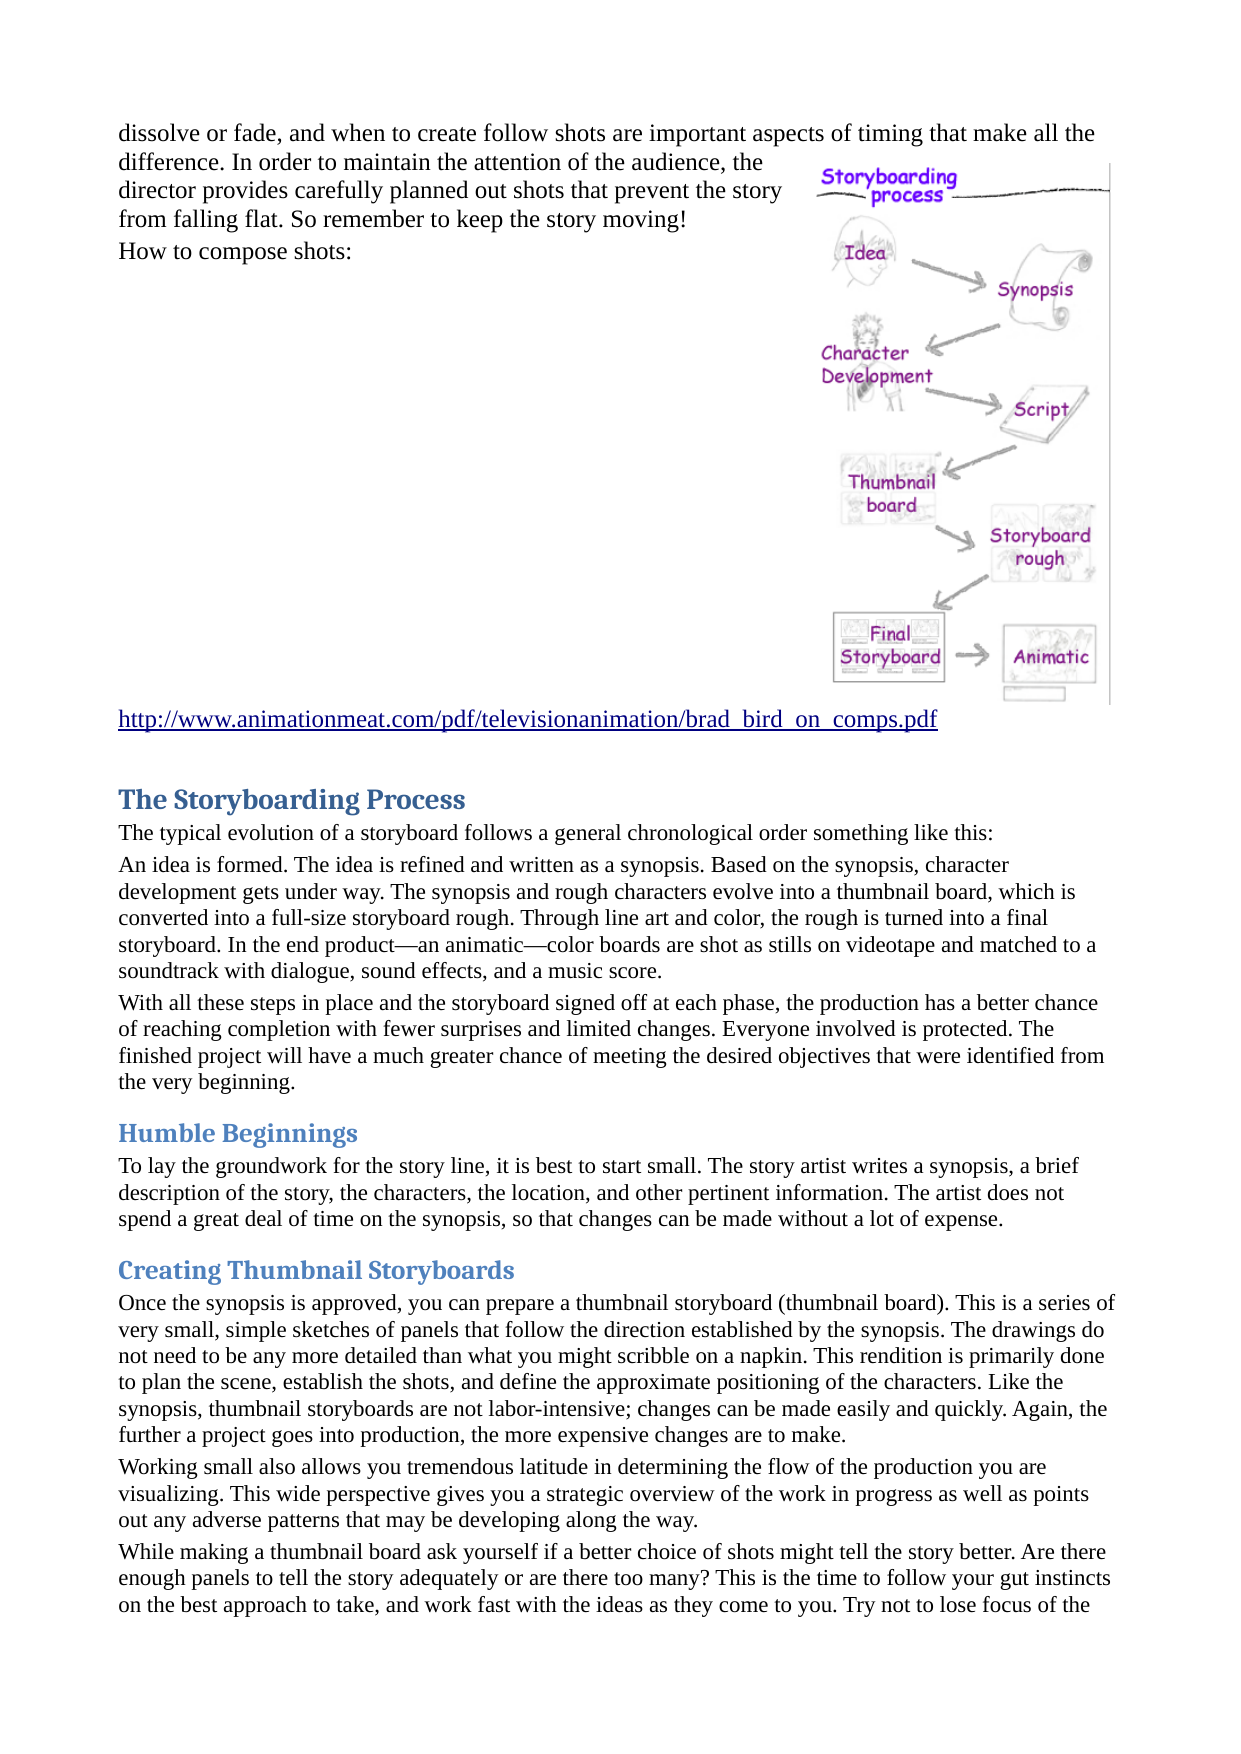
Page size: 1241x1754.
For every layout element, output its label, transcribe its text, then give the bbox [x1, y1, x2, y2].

text With all these steps in place and the storyboard signed off at each phase, the production has a better chance of reaching completion with fewer surprises and limited changes. Everyone involved is protected. The finished project will have a much greater chance of meeting the desired objectives that were identified from the very beginning. [118, 989, 1122, 1094]
text How to compose shots: http://www.animationmeat.com/pdf/televisionanimation/brad_bird_on_comps.pdf [118, 236, 1122, 733]
text Once the synopsis is approved, you can prepare a thumbnail storyboard (thumbnail board). This is a series of very small, simple sketches of panels that follow the direction established by the synopsis. The drawings do not need to be any more detailed than what you might scribble on a napkin. This rendition is primarily done to plan the scene, establish the shots, and define the approximate positioning of the characters. Like the synopsis, thumbnail storyboards are not labor-intensive; changes can be made easily and quickly. Again, the further a project goes into production, the more expensive changes are to make. [118, 1289, 1122, 1447]
picture [816, 163, 1111, 705]
subtitle Humble Beginnings [118, 1118, 1122, 1149]
subtitle The Storyboarding Process [118, 783, 1122, 816]
text While making a thumbnail board ask yourself if a better choice of shots might tell the story better. Are there enough panels to tell the story adequately or are there too many? This is the time to follow your gut instincts on the best approach to take, and work fast with the ideas as they come to you. Try not to lose focus of the [118, 1538, 1122, 1617]
text dissolve or fade, and when to create follow shots are important aspects of timing that make all the difference. In order to maintain the attention of the audience, the director provides carefully planned out shots that prevent the story from falling flat. So remember to keep the story moving! [118, 118, 1122, 233]
text Working small also allows you tremendous latitude in determining the flow of the production you are visualizing. This wide perspective gives you a strategic overview of the work in progress as well as points out any adverse patterns that may be developing along the way. [118, 1453, 1122, 1532]
text To lay the groundwork for the story line, it is best to start small. The story artist writes a synopsis, a brief description of the story, the characters, the location, and other pertinent information. The artist does not spend a great deal of time on the synopsis, so that changes can be made without a lot of expense. [118, 1152, 1122, 1231]
subtitle Creating Thumbnail Storyboards [118, 1255, 1122, 1286]
text An idea is formed. The idea is refined and written as a synopsis. Based on the synopsis, character development gets under way. The synopsis and rough characters evolve into a thumbnail board, which is converted into a full-size storyboard rough. Through line art and color, the rough is turned into a final storyboard. In the end product—an animatic—color boards are shot as stills on videotape and matched to a soundtrack with dialogue, sound effects, and a music score. [118, 852, 1122, 983]
text The typical evolution of a storyboard follows a general chronological order something like this: [118, 819, 1122, 846]
